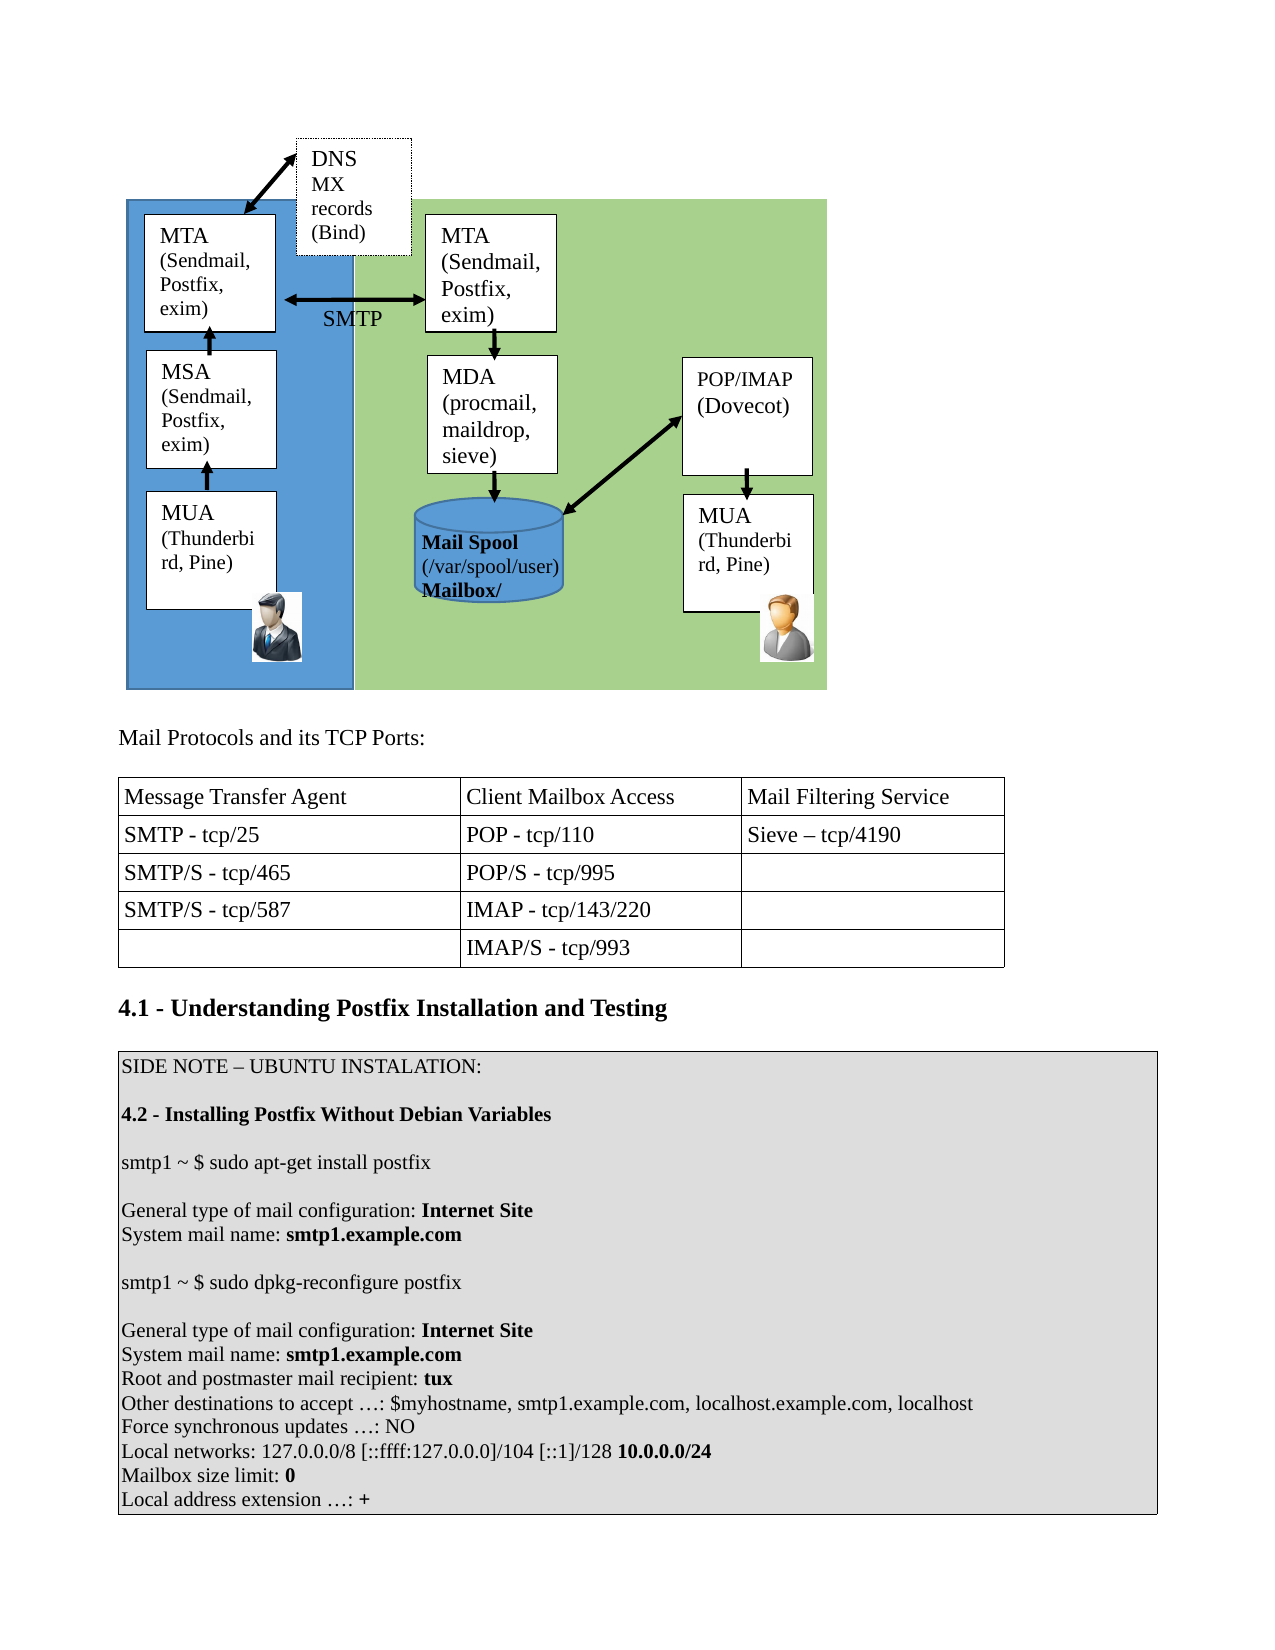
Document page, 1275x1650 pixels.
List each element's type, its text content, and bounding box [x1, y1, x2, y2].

picture [252, 592, 302, 662]
text Root and postmaster mail recipient: tux [119, 1363, 1157, 1387]
table_header Client Mailbox Access [461, 778, 741, 815]
table_cell POP/S - tcp/995 [461, 854, 741, 891]
table_cell [119, 930, 460, 967]
text System mail name: smtp1.example.com [119, 1339, 1157, 1363]
text General type of mail configuration: Internet Site [119, 1315, 1157, 1339]
table_cell POP - tcp/110 [461, 816, 741, 853]
table_cell SMTP/S - tcp/587 [119, 892, 460, 929]
picture [760, 594, 814, 662]
text Local networks: 127.0.0.0/8 [::ffff:127.0.0.0]/104 [::1]/128 10.0.0.0/24 [119, 1436, 1157, 1459]
text smtp1 ~ $ sudo dpkg-reconfigure postfix [119, 1267, 1157, 1291]
table_cell [742, 854, 1004, 891]
table_cell IMAP - tcp/143/220 [461, 892, 741, 929]
table_cell [742, 930, 1004, 967]
text 4.2 - Installing Postfix Without Debian Variables [119, 1099, 1157, 1123]
text 4.1 - Understanding Postfix Installation and Testing [118, 993, 1157, 1022]
text System mail name: smtp1.example.com [119, 1219, 1157, 1243]
table_cell SMTP - tcp/25 [119, 816, 460, 853]
table_header Mail Filtering Service [742, 778, 1004, 815]
table_cell SMTP/S - tcp/465 [119, 854, 460, 891]
text SIDE NOTE – UBUNTU INSTALATION: [119, 1052, 1157, 1074]
table_cell Sieve – tcp/4190 [742, 816, 1004, 853]
text Mailbox size limit: 0 [119, 1459, 1157, 1484]
table_cell IMAP/S - tcp/993 [461, 930, 741, 967]
text Local address extension …: + [119, 1484, 1157, 1514]
text Mail Protocols and its TCP Ports: [118, 724, 1157, 751]
table_cell [742, 892, 1004, 929]
table_header Message Transfer Agent [119, 778, 460, 815]
text Other destinations to accept …: $myhostname, smtp1.example.com, localhost.example.com, localhost [119, 1387, 1157, 1411]
text Force synchronous updates …: NO [119, 1411, 1157, 1436]
text General type of mail configuration: Internet Site [119, 1195, 1157, 1219]
text smtp1 ~ $ sudo apt-get install postfix [119, 1147, 1157, 1171]
